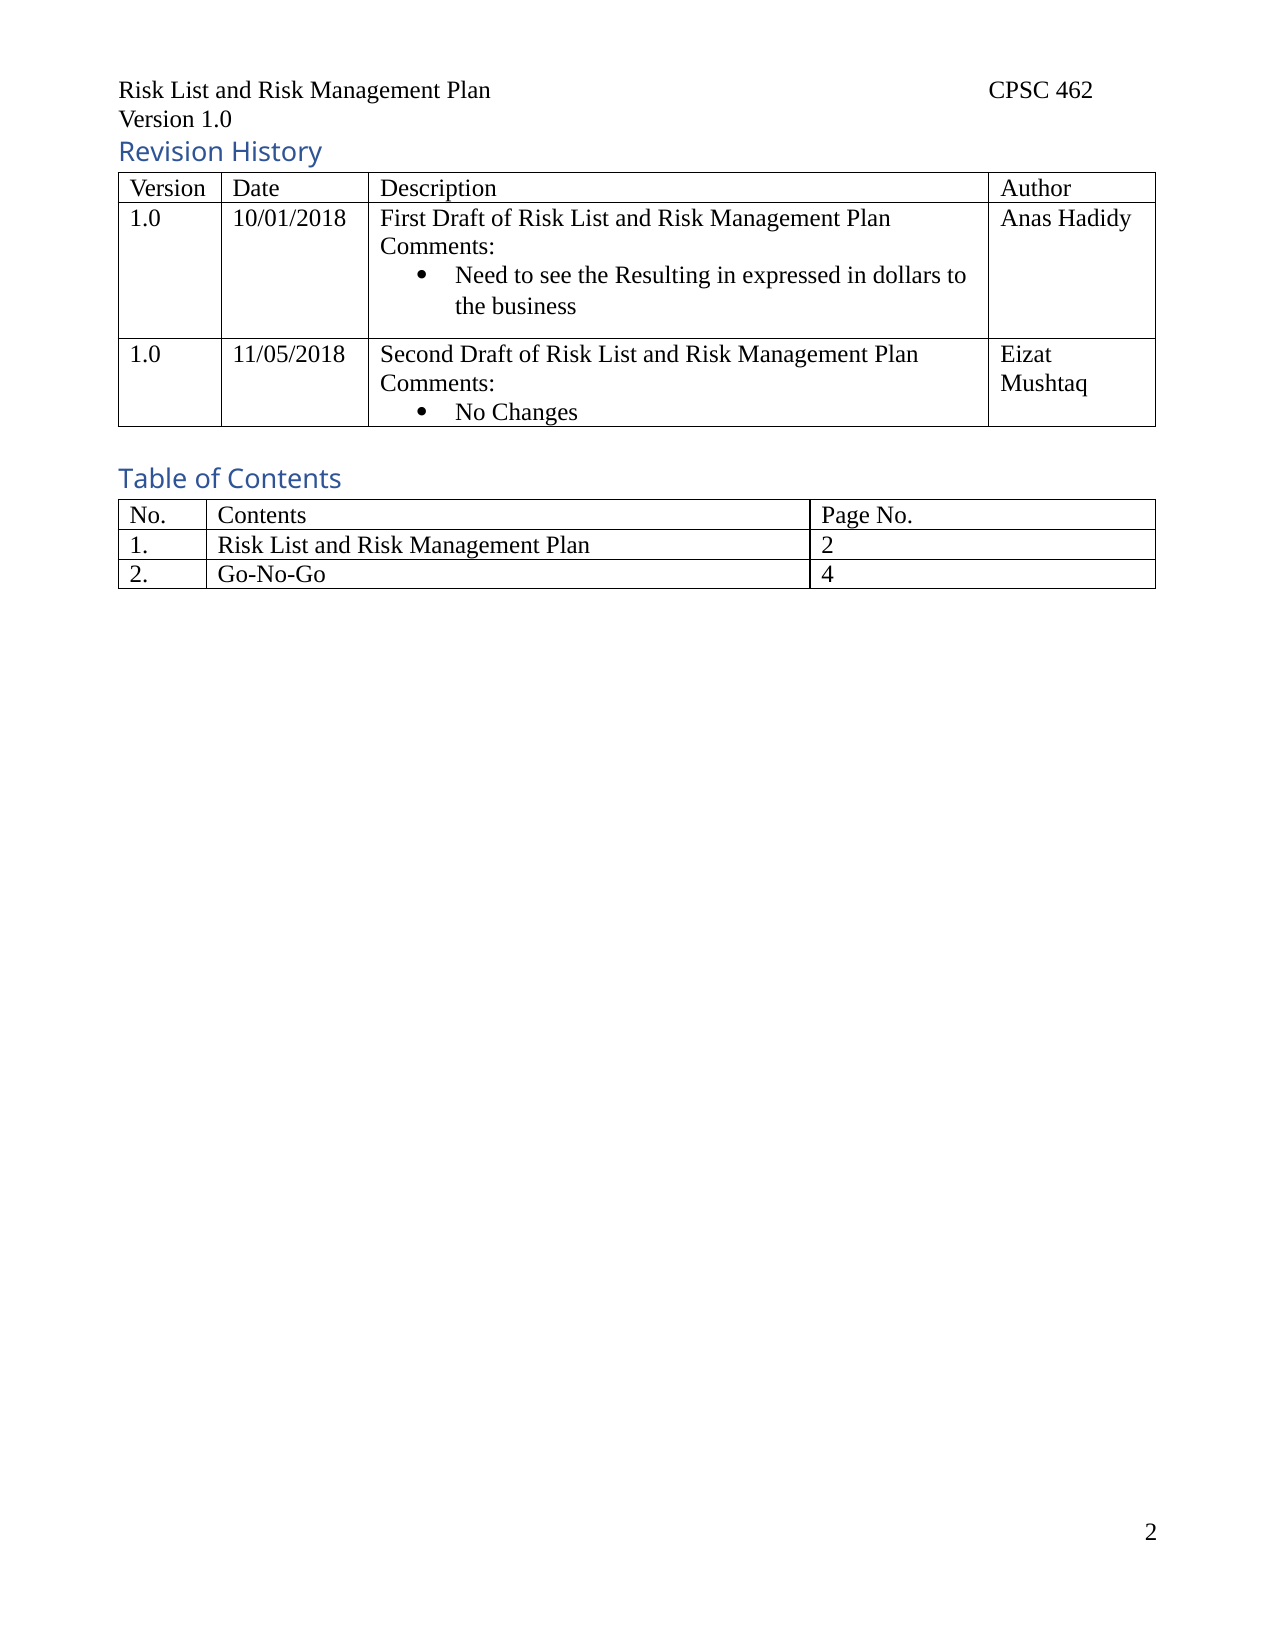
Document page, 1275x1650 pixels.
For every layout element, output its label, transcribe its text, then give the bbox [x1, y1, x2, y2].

table_cell 1. [119, 530, 206, 558]
table_header No. [119, 500, 206, 529]
table_cell Go-No-Go [207, 560, 809, 588]
table_cell 2. [119, 560, 206, 588]
table_header Version [119, 173, 221, 202]
table_cell 10/01/2018 [222, 203, 368, 338]
table_header Page No. [811, 500, 1155, 529]
table_cell 2 [811, 530, 1155, 558]
subtitle Revision History [118, 132, 1157, 169]
table_cell First Draft of Risk List and Risk Management Plan Comments: Need to see the Resulting in expressed in dollars to the business [369, 203, 988, 338]
table_cell 11/05/2018 [222, 339, 368, 426]
table_cell 1.0 [119, 203, 221, 338]
table_header Description [369, 173, 988, 202]
table_cell Anas Hadidy [989, 203, 1155, 338]
table_cell 1.0 [119, 339, 221, 426]
table_header Author [989, 173, 1155, 202]
table_header Date [222, 173, 368, 202]
subtitle Table of Contents [118, 459, 1157, 496]
table_header Contents [207, 500, 809, 529]
table_cell Risk List and Risk Management Plan [207, 530, 809, 558]
table_cell Second Draft of Risk List and Risk Management Plan Comments: No Changes [369, 339, 988, 426]
table_cell 4 [811, 560, 1155, 588]
table_cell Eizat Mushtaq [989, 339, 1155, 426]
